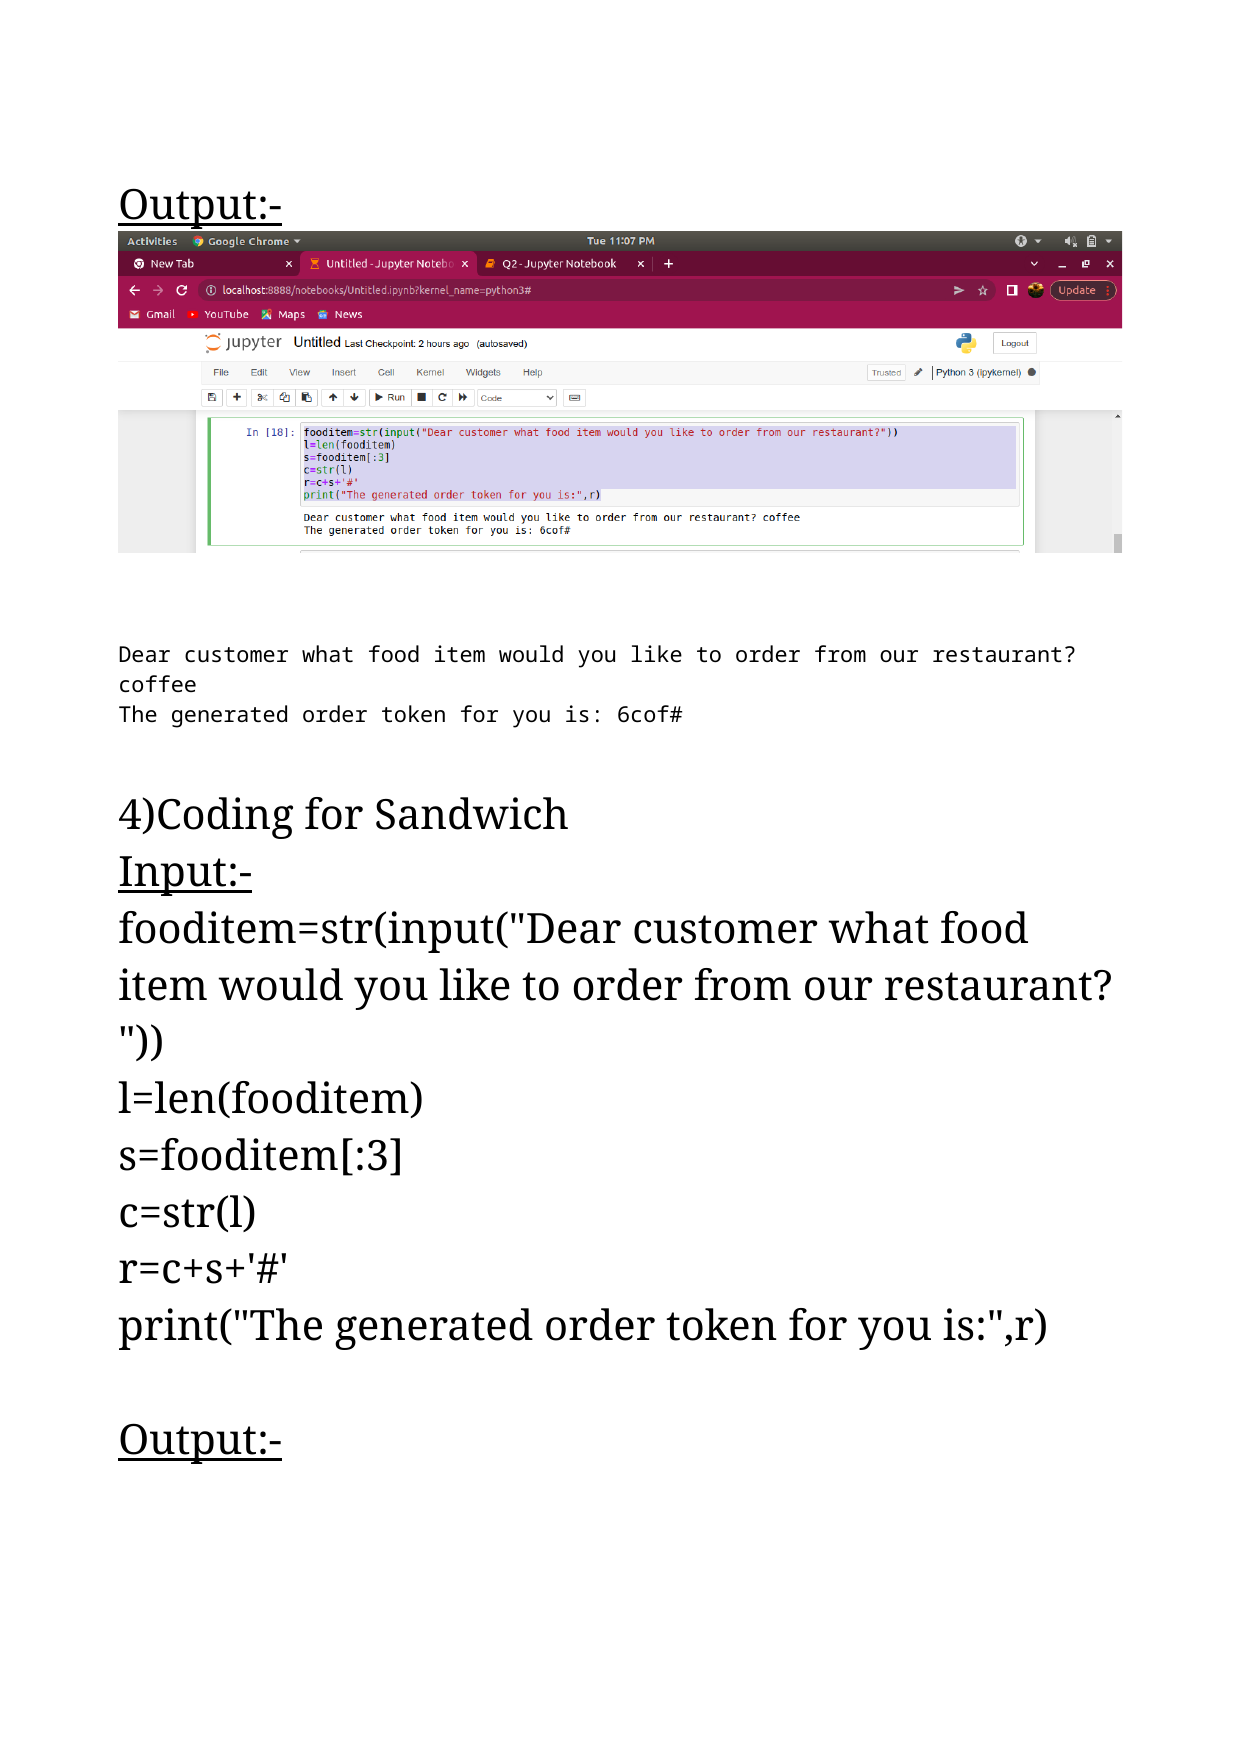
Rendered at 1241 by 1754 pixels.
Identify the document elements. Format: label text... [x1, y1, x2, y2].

text r=c+s+'#' [118, 1239, 1122, 1296]
text fooditem=str(input("Dear customer what food item would you like to order from our restaurant? ")) [118, 899, 1122, 1069]
picture [118, 231, 1123, 553]
text Dear customer what food item would you like to order from our restaurant? coffee [118, 639, 1122, 699]
text Input:- [118, 842, 1122, 899]
text c=str(l) [118, 1183, 1122, 1239]
text Output:- [118, 1410, 1122, 1466]
text The generated order token for you is: 6cof# [118, 699, 1122, 728]
text l=len(fooditem) [118, 1069, 1122, 1126]
text 4)Coding for Sandwich [118, 785, 1122, 842]
text print("The generated order token for you is:",r) [118, 1296, 1122, 1353]
text s=fooditem[:3] [118, 1126, 1122, 1183]
text Output:- [118, 175, 1122, 231]
